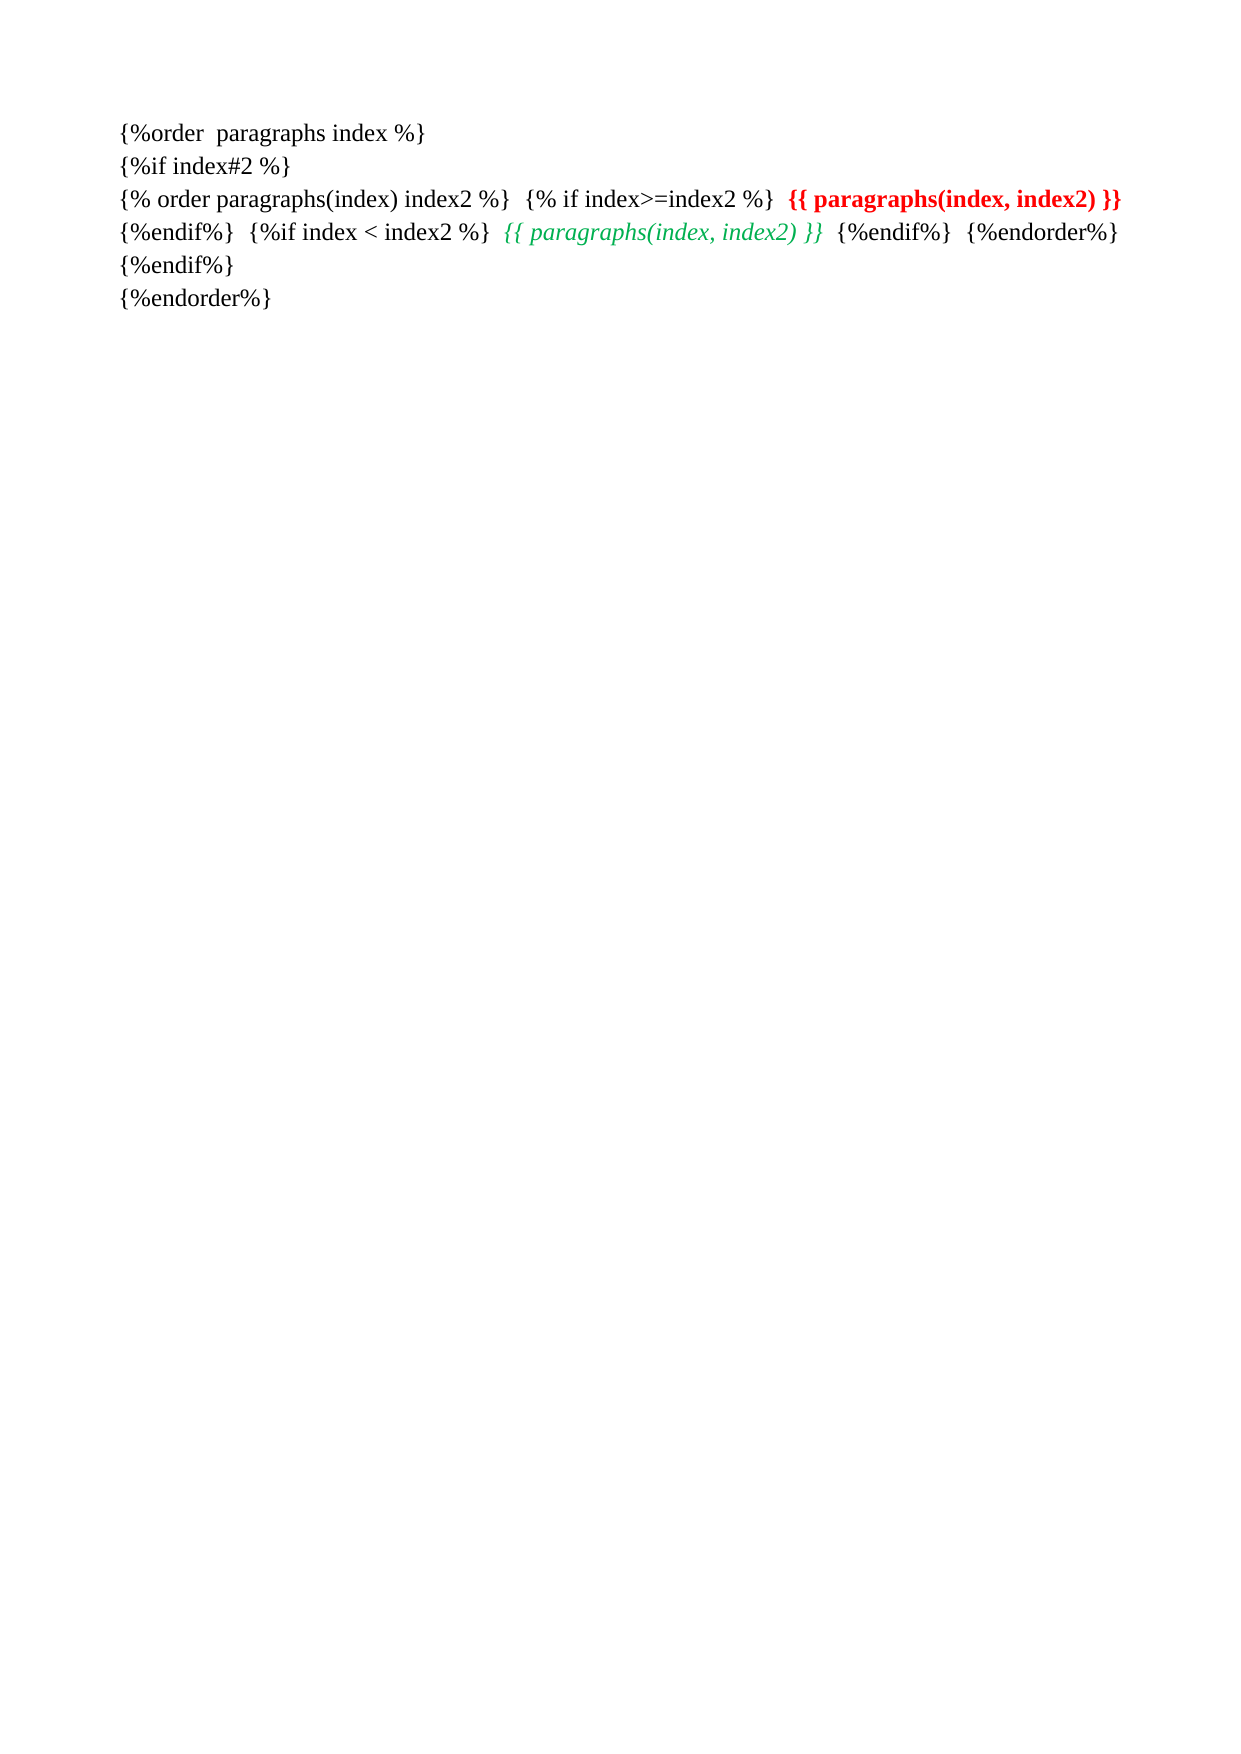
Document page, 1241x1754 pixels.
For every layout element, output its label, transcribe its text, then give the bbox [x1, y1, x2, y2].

text {%endorder%} [118, 283, 1122, 312]
text {% order paragraphs(index) index2 %} {% if index>=index2 %} {{ paragraphs(index, index2) }} {%endif%} {%if index < index2 %} {{ paragraphs(index, index2) }} {%endif%} {%endorder%} [118, 184, 1122, 246]
text {%order paragraphs index %} [118, 118, 1122, 147]
text {%if index#2 %} [118, 151, 1122, 180]
text {%endif%} [118, 250, 1122, 279]
